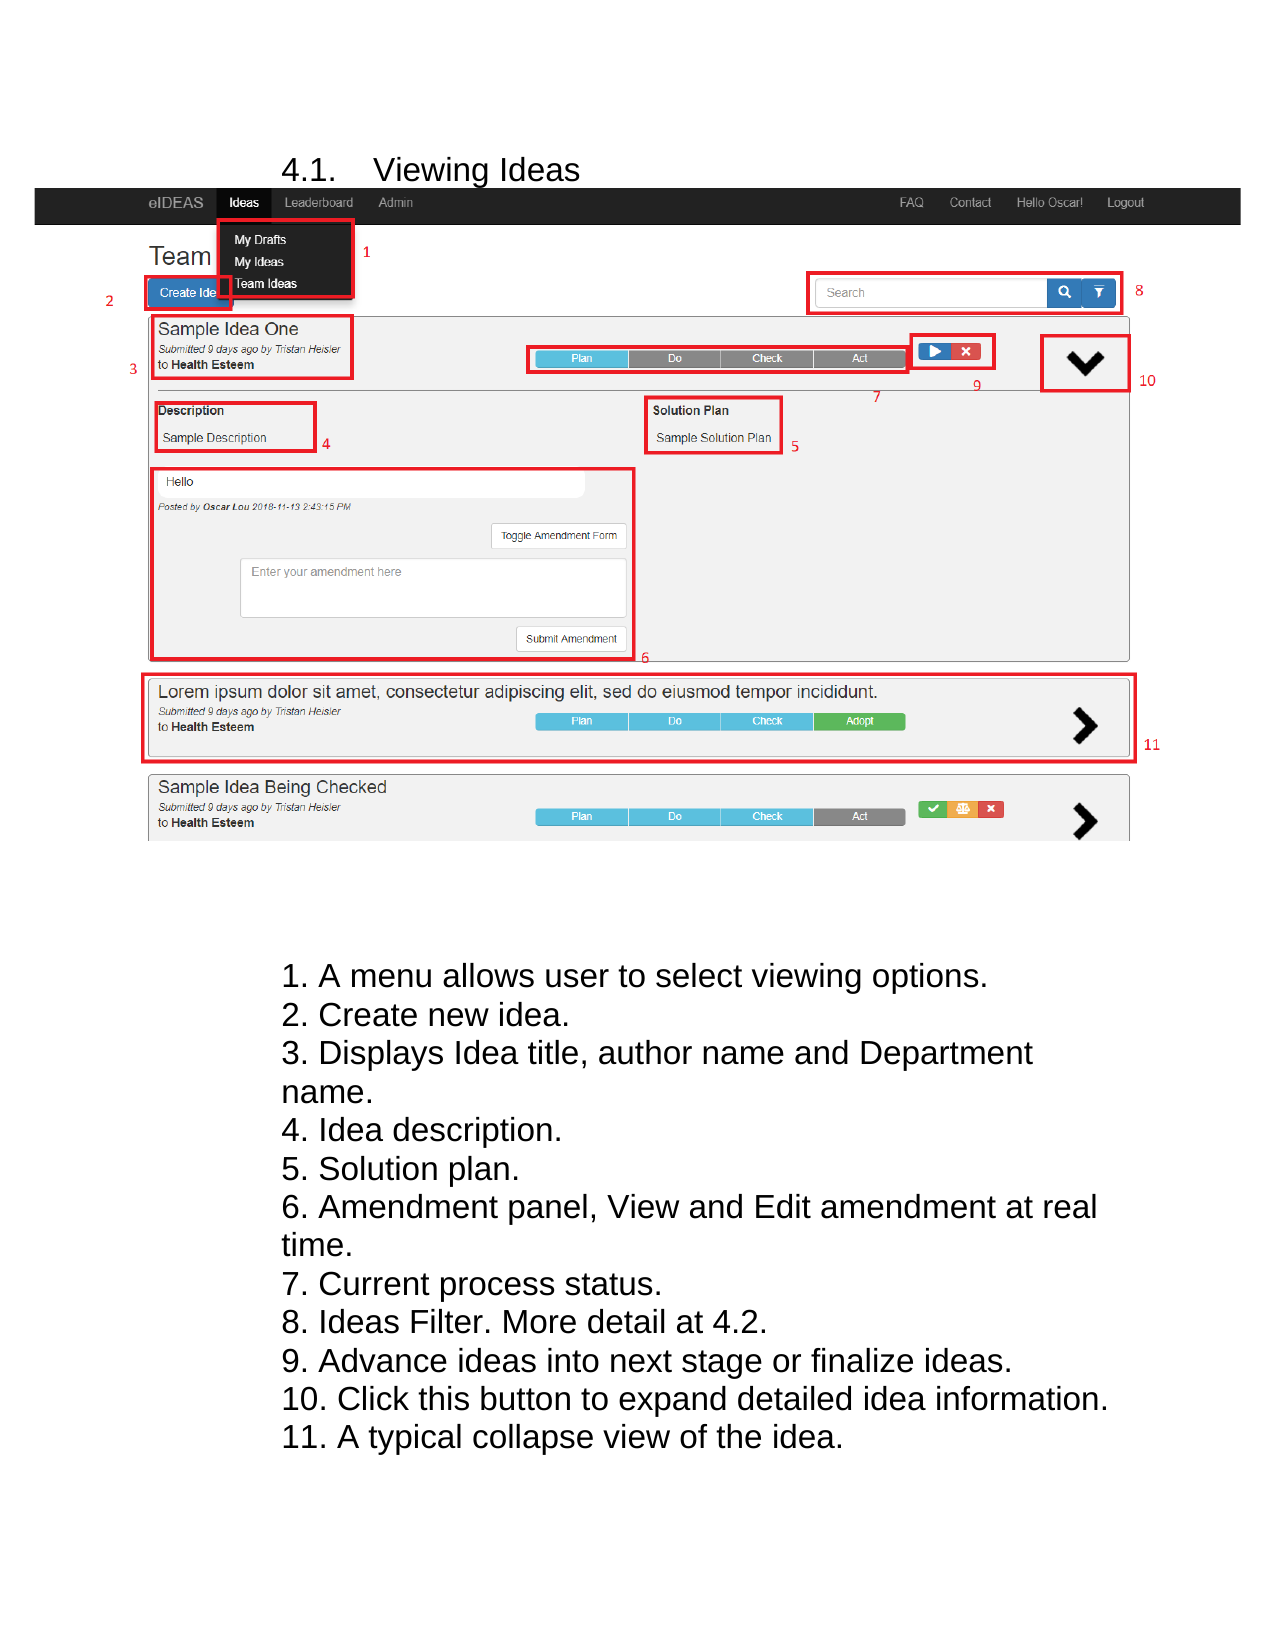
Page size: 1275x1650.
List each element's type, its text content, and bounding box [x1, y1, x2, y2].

text 9. Advance ideas into next stage or finalize ideas. [281, 1341, 1125, 1379]
text 4. Idea description. [281, 1110, 1125, 1148]
text 7. Current process status. [281, 1264, 1125, 1302]
text 5. Solution plan. [281, 1148, 1125, 1187]
picture [34, 188, 1241, 841]
text 2. Create new idea. [281, 995, 1125, 1033]
text 11. A typical collapse view of the idea. [281, 1418, 1125, 1456]
text 10. Click this button to expand detailed idea information. [281, 1379, 1125, 1418]
text 4.1. Viewing Ideas [281, 150, 1125, 188]
text 6. Amendment panel, View and Edit amendment at real time. [281, 1187, 1125, 1264]
text 3. Displays Idea title, author name and Department name. [281, 1033, 1125, 1110]
text 1. A menu allows user to select viewing options. [281, 956, 1125, 995]
text 8. Ideas Filter. More detail at 4.2. [281, 1302, 1125, 1341]
